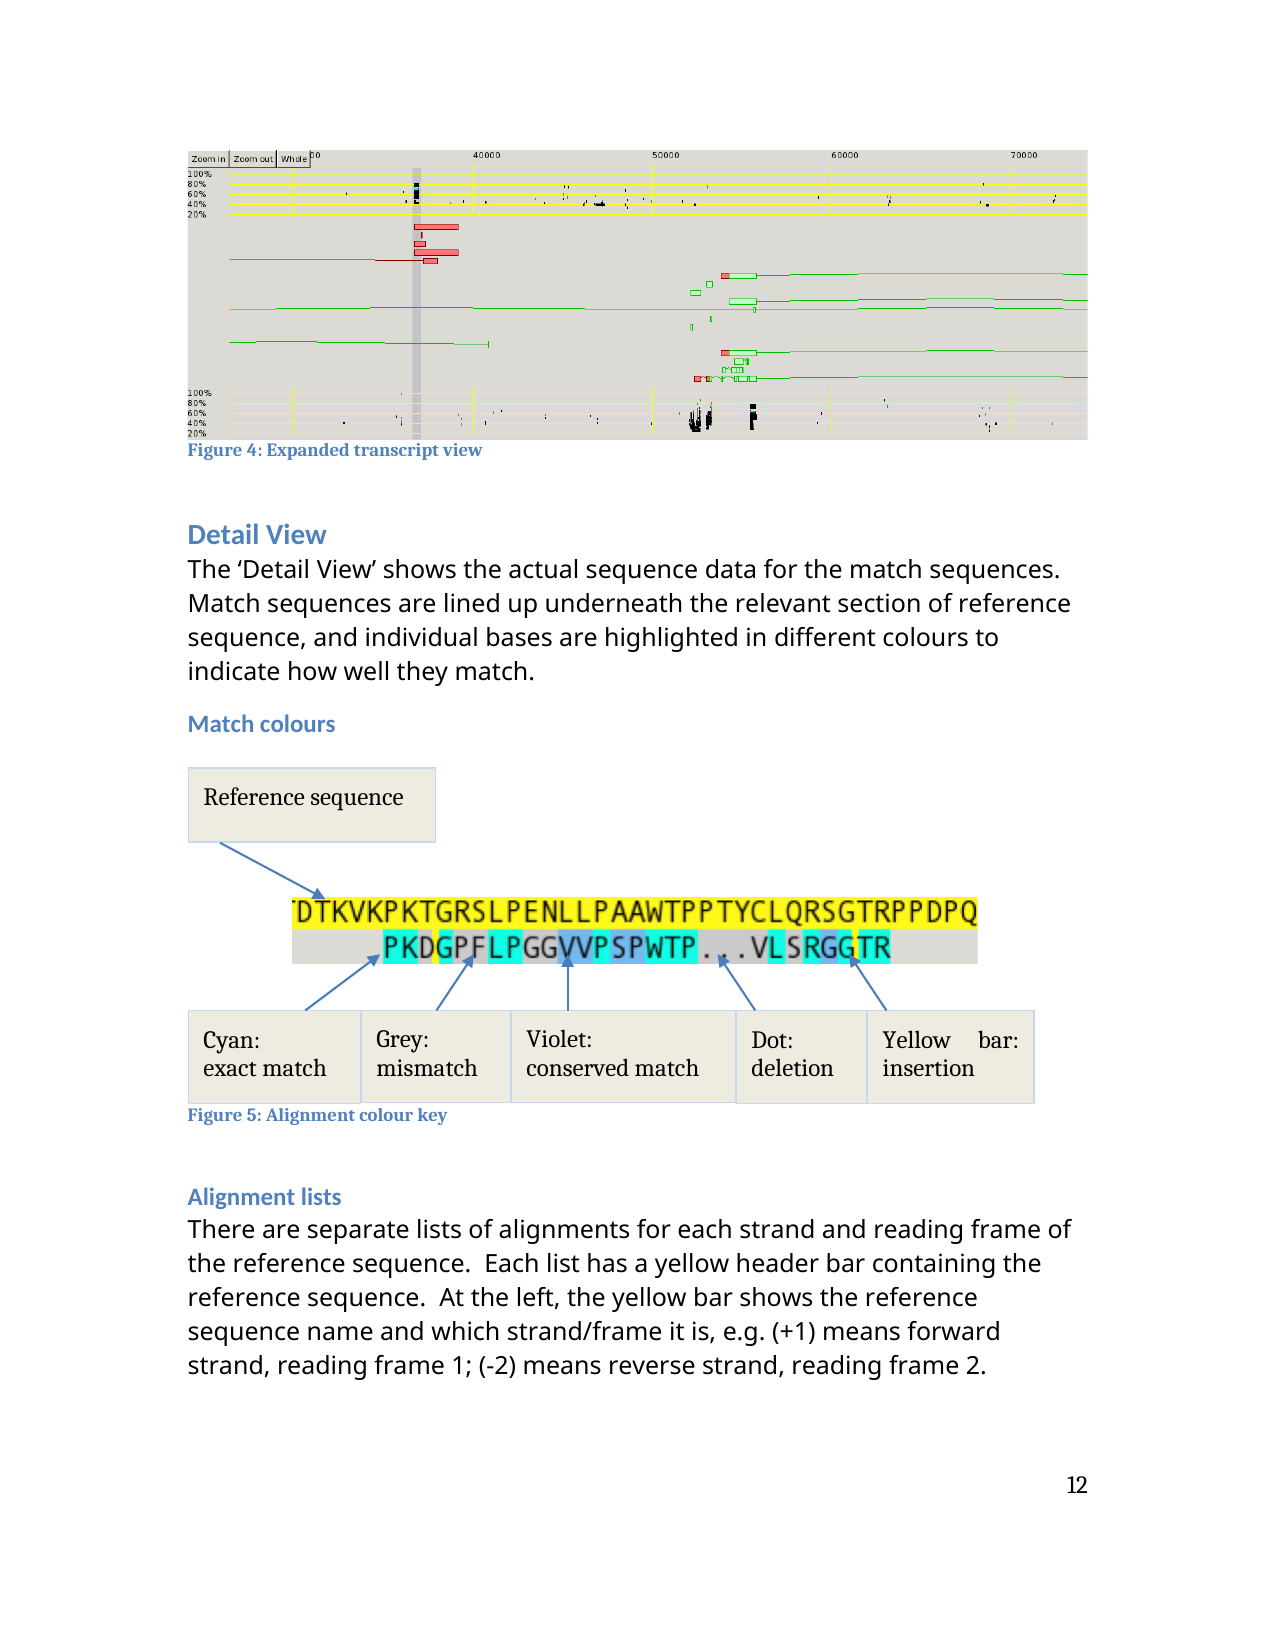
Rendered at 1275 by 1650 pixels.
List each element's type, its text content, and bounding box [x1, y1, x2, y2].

text Figure 4: Expanded transcript view [187, 440, 1087, 461]
subtitle Alignment lists [187, 1181, 1087, 1211]
picture [291, 897, 978, 964]
text There are separate lists of alignments for each strand and reading frame of the reference sequence. Each list has a yellow header bar containing the reference sequence. At the left, the yellow bar shows the reference sequence name and which strand/frame it is, e.g. (+1) means forward strand, reading frame 1; (-2) means reverse strand, reading frame 2. [187, 1211, 1087, 1382]
subtitle Match colours [187, 708, 1087, 739]
text The ‘Detail View’ shows the actual sequence data for the match sequences. Match sequences are lined up underneath the relevant section of reference sequence, and individual bases are highlighted in different colours to indicate how well they match. [187, 551, 1087, 688]
picture [187, 150, 1088, 440]
text Figure 5: Alignment colour key [187, 768, 1035, 1126]
subtitle Detail View [187, 516, 1087, 551]
